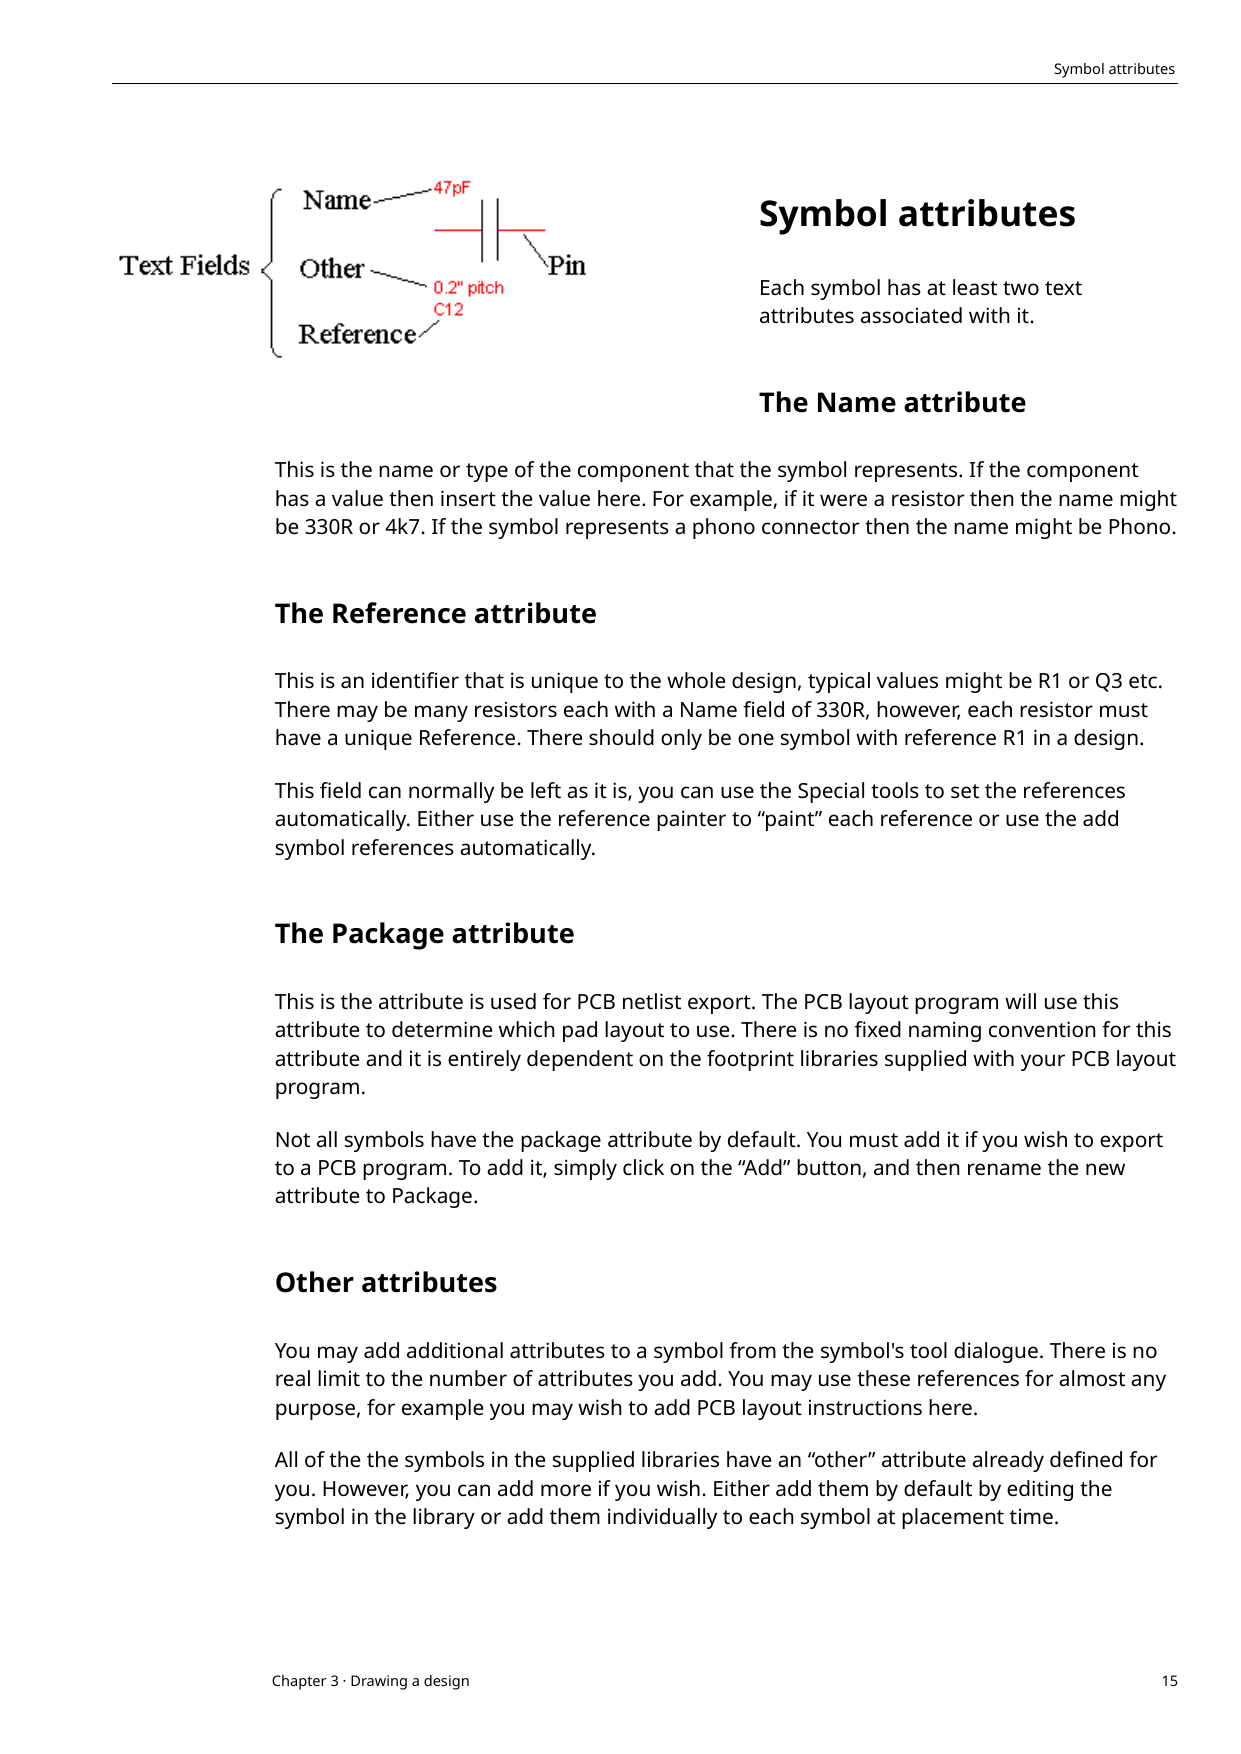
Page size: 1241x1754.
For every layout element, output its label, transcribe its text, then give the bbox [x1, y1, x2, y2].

subtitle The Name attribute [274, 383, 1178, 420]
text This field can normally be left as it is, you can use the Special tools to set the references automatically. Either use the reference painter to “paint” each reference or use the add symbol references automatically. [274, 776, 1178, 861]
picture [112, 147, 597, 386]
text Not all symbols have the package attribute by default. You must add it if you wish to export to a PCB program. To add it, simply click on the “Add” button, and then rename the new attribute to Package. [274, 1125, 1178, 1210]
text Each symbol has at least two text attributes associated with it. [597, 273, 1178, 330]
subtitle Other attributes [274, 1263, 1178, 1300]
text This is the attribute is used for PCB netlist export. The PCB layout program will use this attribute to determine which pad layout to use. There is no fixed naming convention for this attribute and it is entirely dependent on the footprint libraries supplied with your PCB layout program. [274, 987, 1178, 1101]
text All of the the symbols in the supplied libraries have an “other” attribute already defined for you. However, you can add more if you wish. Either add them by default by editing the symbol in the library or add them individually to each symbol at placement time. [274, 1445, 1178, 1531]
text This is an identifier that is unique to the whole design, typical values might be R1 or Q3 etc. There may be many resistors each with a Name field of 330R, however, each resistor must have a unique Reference. There should only be one symbol with reference R1 in a design. [274, 667, 1178, 752]
subtitle Symbol attributes [597, 189, 1178, 237]
text You may add additional attributes to a symbol from the symbol's tool dialogue. There is no real limit to the number of attributes you add. You may use these references for almost any purpose, for example you may wish to add PCB layout instructions here. [274, 1336, 1178, 1421]
subtitle The Package attribute [274, 914, 1178, 951]
text This is the name or type of the component that the symbol represents. If the component has a value then insert the value here. For example, if it were a resistor then the name might be 330R or 4k7. If the symbol represents a phono connector then the name might be Phono. [274, 456, 1178, 541]
subtitle The Reference attribute [274, 594, 1178, 631]
